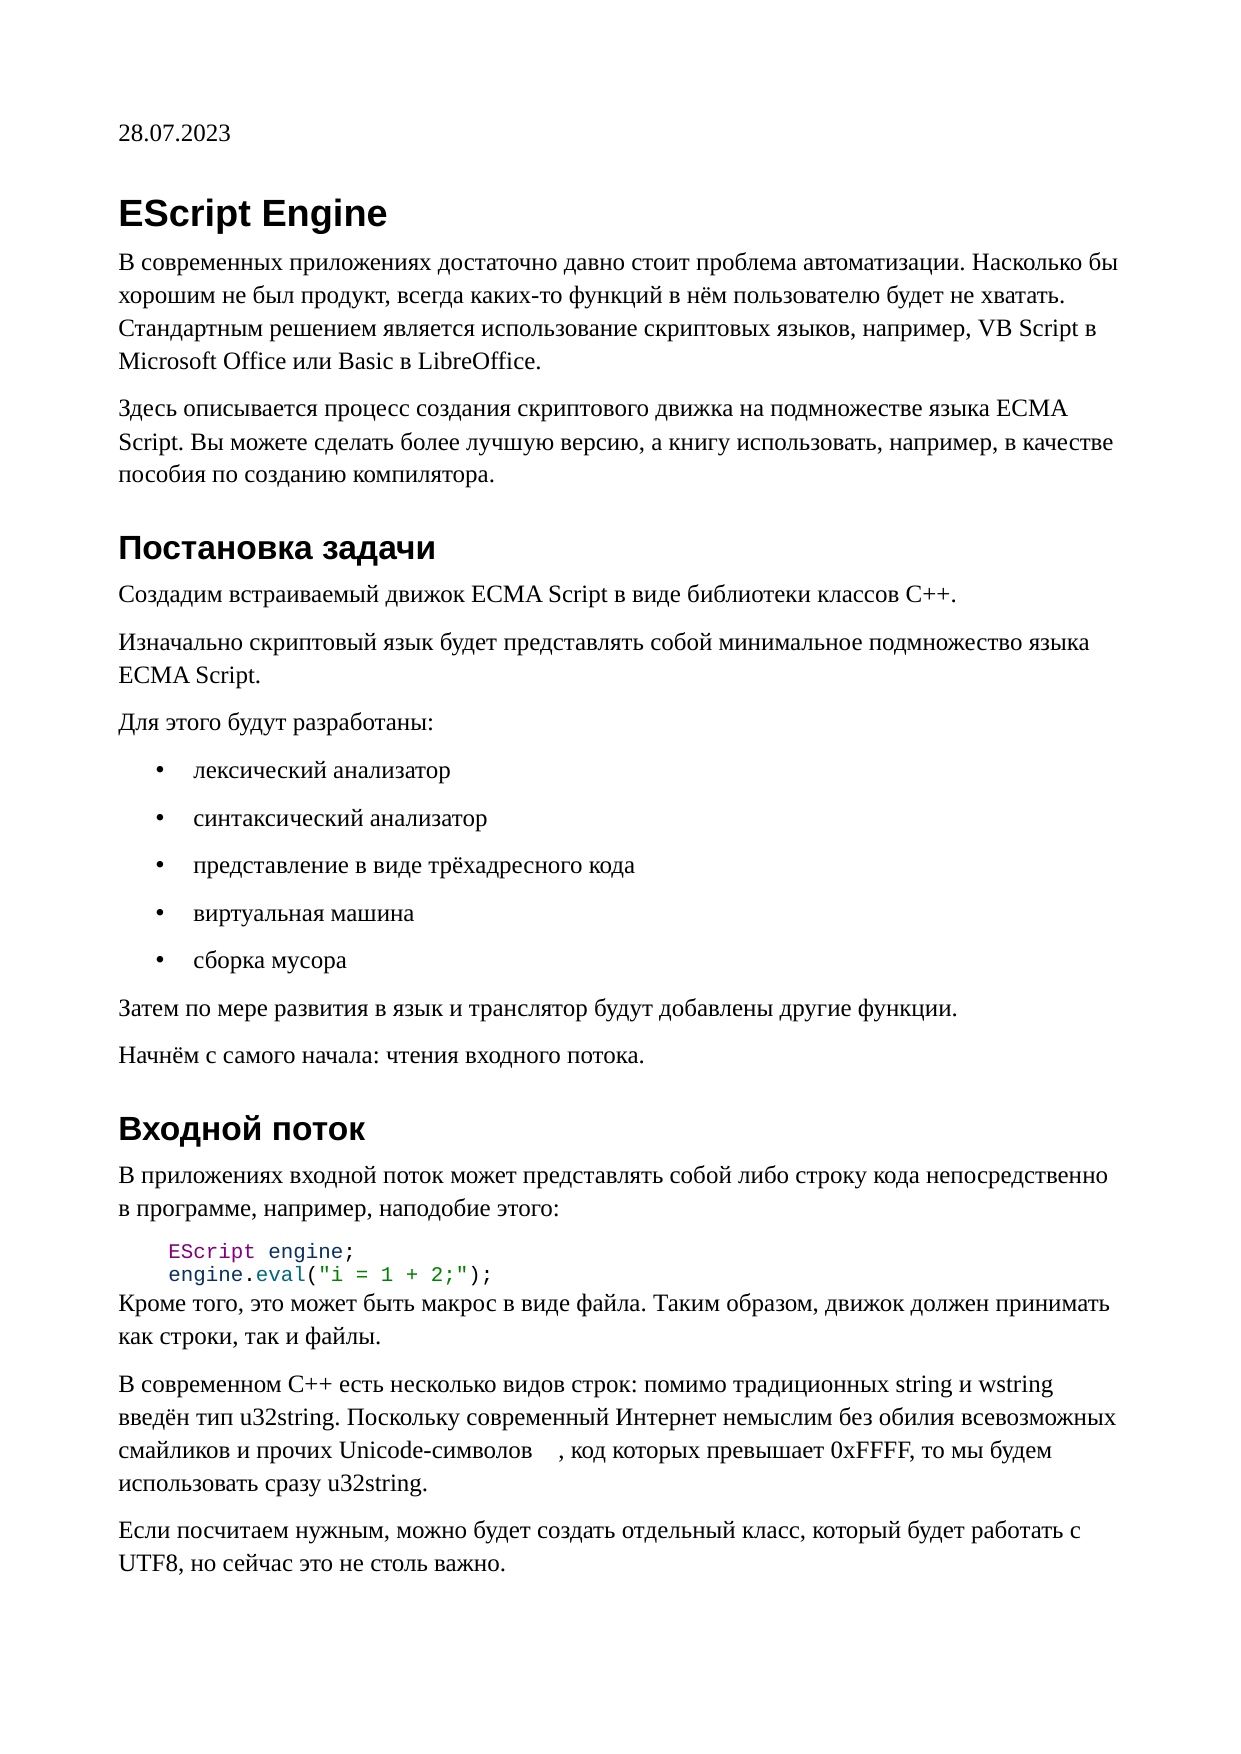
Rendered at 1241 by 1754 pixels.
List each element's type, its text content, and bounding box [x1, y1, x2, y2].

text EScript engine; [118, 1241, 1122, 1264]
text engine.eval("i = 1 + 2;"); [118, 1264, 1122, 1288]
text Затем по мере развития в язык и транслятор будут добавлены другие функции. [118, 993, 1122, 1022]
text Здесь описывается процесс создания скриптового движка на подмножестве языка ECMA Script. Вы можете сделать более лучшую версию, а книгу использовать, например, в качестве пособия по созданию компилятора. [118, 393, 1122, 488]
list представление в виде трёхадресного кода [156, 850, 1122, 879]
subtitle Входной поток [118, 1109, 1122, 1148]
list виртуальная машина [156, 898, 1122, 927]
list лексический анализатор [156, 755, 1122, 784]
text В приложениях входной поток может представлять собой либо строку кода непосредственно в программе, например, наподобие этого: [118, 1160, 1122, 1222]
text Изначально скриптовый язык будет представлять собой минимальное подмножество языка ECMA Script. [118, 627, 1122, 688]
text Создадим встраиваемый движок ECMA Script в виде библиотеки классов C++. [118, 579, 1122, 608]
list сборка мусора [156, 945, 1122, 974]
text В современном C++ есть несколько видов строк: помимо традиционных string и wstring введён тип u32string. Поскольку современный Интернет немыслим без обилия всевозможных смайликов и прочих Unicode-символов 🔥, код которых превышает 0xFFFF, то мы будем использовать сразу u32string. [118, 1369, 1122, 1497]
text В современных приложениях достаточно давно стоит проблема автоматизации. Насколько бы хорошим не был продукт, всегда каких-то функций в нём пользователю будет не хватать. Стандартным решением является использование скриптовых языков, например, VB Script в Microsoft Office или Basic в LibreOffice. [118, 247, 1122, 375]
list синтаксический анализатор [156, 803, 1122, 831]
text 28.07.2023 [118, 118, 1122, 147]
text Если посчитаем нужным, можно будет создать отдельный класс, который будет работать с UTF8, но сейчас это не столь важно. [118, 1515, 1122, 1577]
text Для этого будут разработаны: [118, 707, 1122, 736]
text Начнём с самого начала: чтения входного потока. [118, 1041, 1122, 1069]
subtitle EScript Engine [118, 191, 1122, 234]
text Кроме того, это может быть макрос в виде файла. Таким образом, движок должен принимать как строки, так и файлы. [118, 1288, 1122, 1350]
subtitle Постановка задачи [118, 528, 1122, 567]
